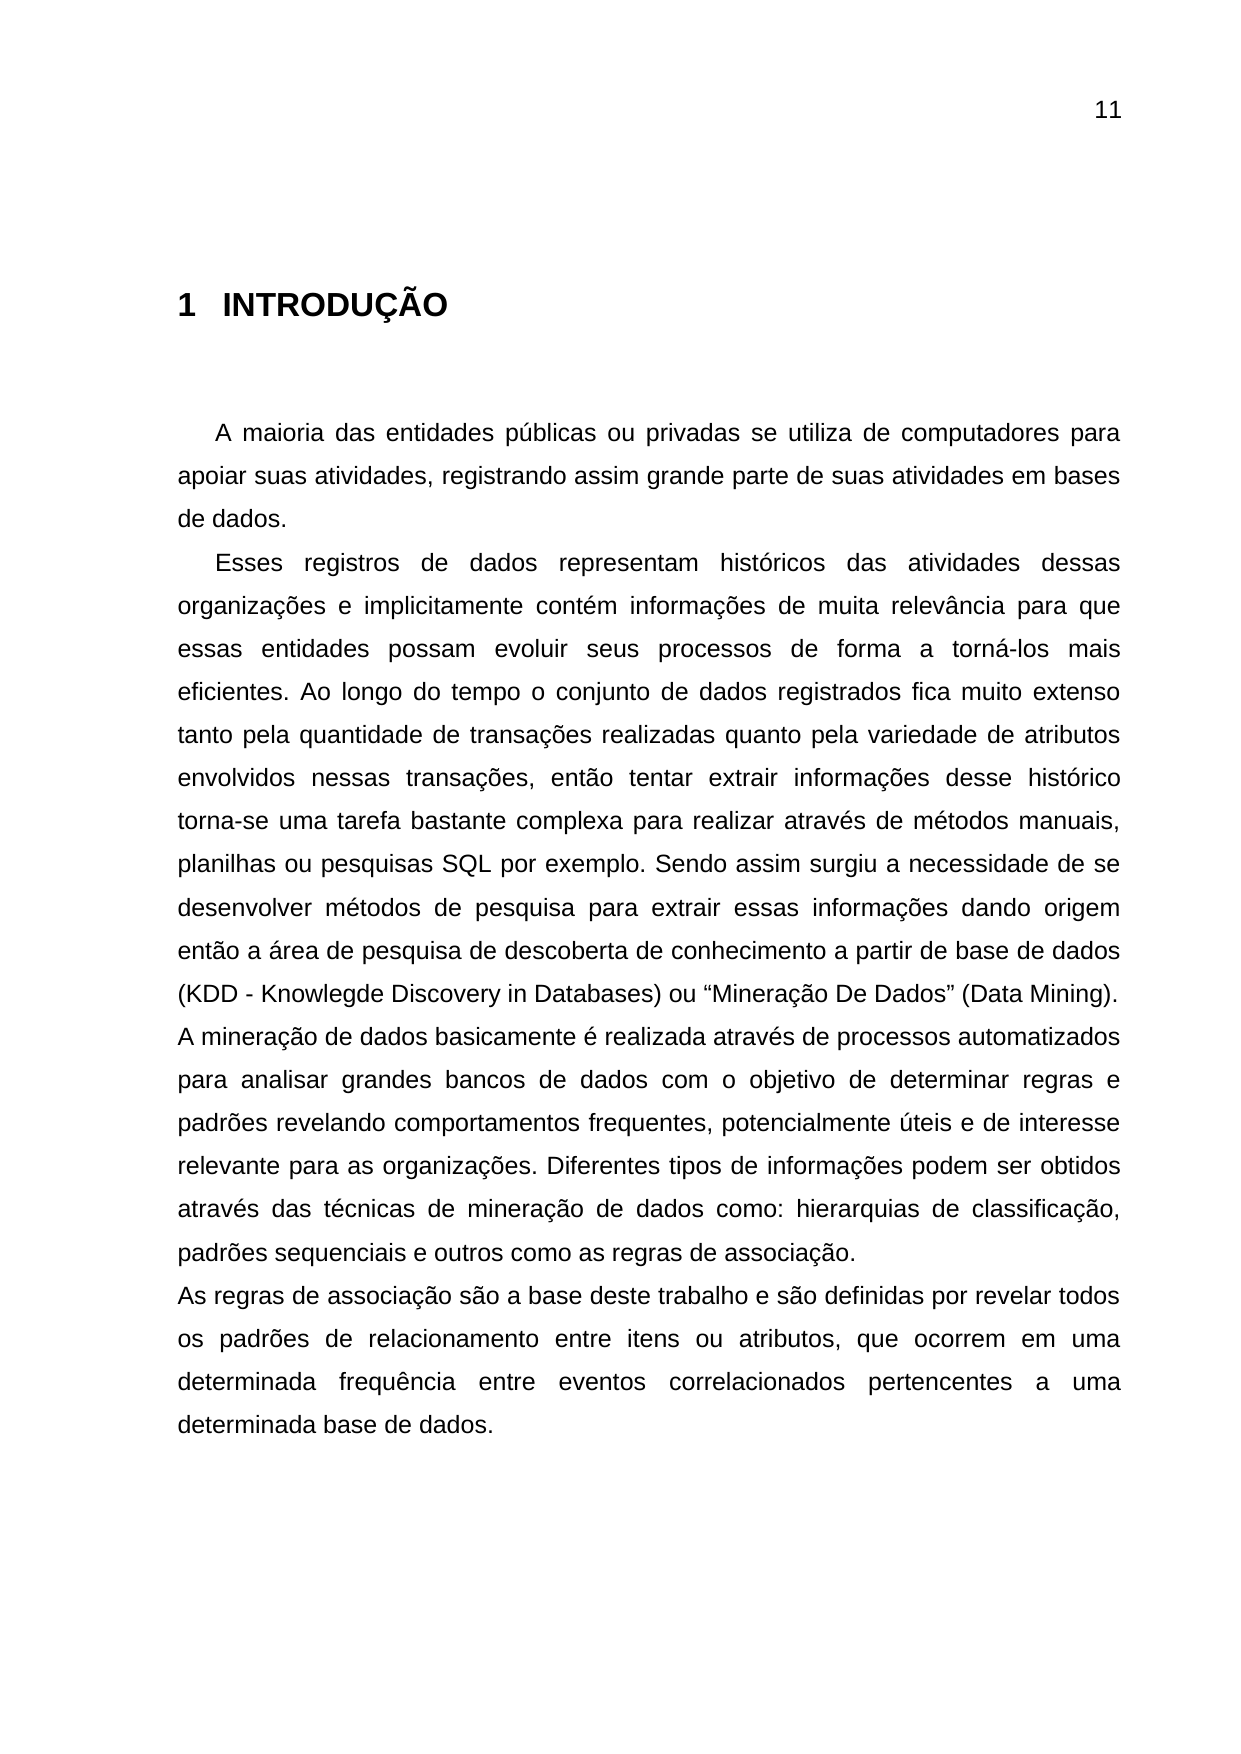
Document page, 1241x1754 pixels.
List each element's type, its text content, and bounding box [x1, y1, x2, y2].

text Esses registros de dados representam históricos das atividades dessas organizações e implicitamente contém informações de muita relevância para que essas entidades possam evoluir seus processos de forma a torná-los mais eficientes. Ao longo do tempo o conjunto de dados registrados fica muito extenso tanto pela quantidade de transações realizadas quanto pela variedade de atributos envolvidos nessas transações, então tentar extrair informações desse histórico torna-se uma tarefa bastante complexa para realizar através de métodos manuais, planilhas ou pesquisas SQL por exemplo. Sendo assim surgiu a necessidade de se desenvolver métodos de pesquisa para extrair essas informações dando origem então a área de pesquisa de descoberta de conhecimento a partir de base de dados (KDD - Knowlegde Discovery in Databases) ou “Mineração De Dados” (Data Mining). [177, 547, 1122, 1007]
subtitle INTRODUÇÃO [177, 286, 1122, 324]
text A mineração de dados basicamente é realizada através de processos automatizados para analisar grandes bancos de dados com o objetivo de determinar regras e padrões revelando comportamentos frequentes, potencialmente úteis e de interesse relevante para as organizações. Diferentes tipos de informações podem ser obtidos através das técnicas de mineração de dados como: hierarquias de classificação, padrões sequenciais e outros como as regras de associação. [177, 1022, 1122, 1266]
text As regras de associação são a base deste trabalho e são definidas por revelar todos os padrões de relacionamento entre itens ou atributos, que ocorrem em uma determinada frequência entre eventos correlacionados pertencentes a uma determinada base de dados. [177, 1281, 1122, 1439]
text A maioria das entidades públicas ou privadas se utiliza de computadores para apoiar suas atividades, registrando assim grande parte de suas atividades em bases de dados. [177, 418, 1122, 533]
